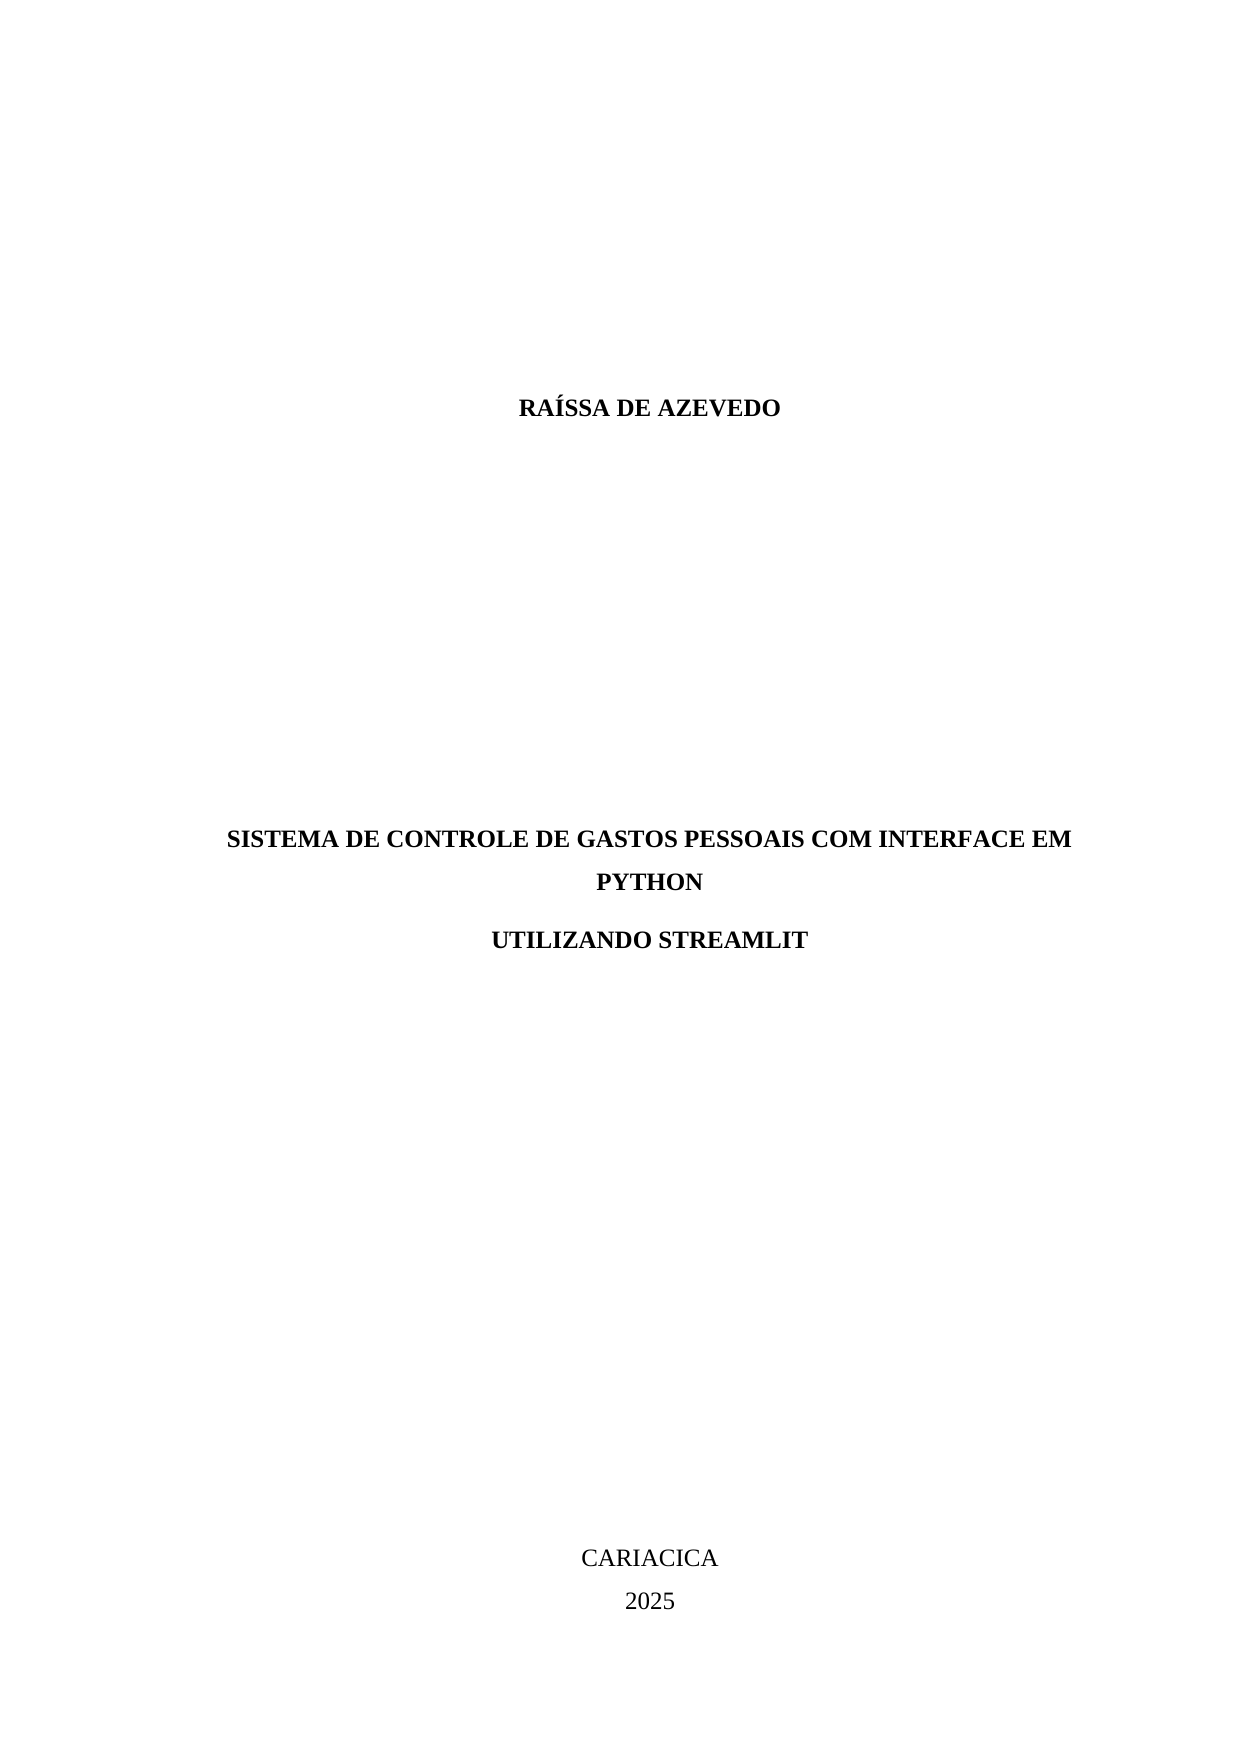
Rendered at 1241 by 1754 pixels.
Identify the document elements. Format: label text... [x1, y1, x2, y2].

text SISTEMA DE CONTROLE DE GASTOS PESSOAIS COM INTERFACE EM PYTHON [177, 824, 1122, 896]
text Trabalho apresentado para a Disciplina Projeto Integrador VI-A, pelo Curso Sistemas de Informação do Centro Universitário Faesa (Cariacica), ministrada pela [650, 1069, 1122, 1227]
text Prof.ª Lorena Piza Arndt do Nascimento [650, 1241, 1122, 1270]
text 2025 [177, 1586, 1122, 1615]
text UTILIZANDO STREAMLIT [177, 925, 1122, 954]
text CARIACICA [177, 1543, 1122, 1572]
text RAÍSSA DE AZEVEDO [177, 393, 1122, 422]
